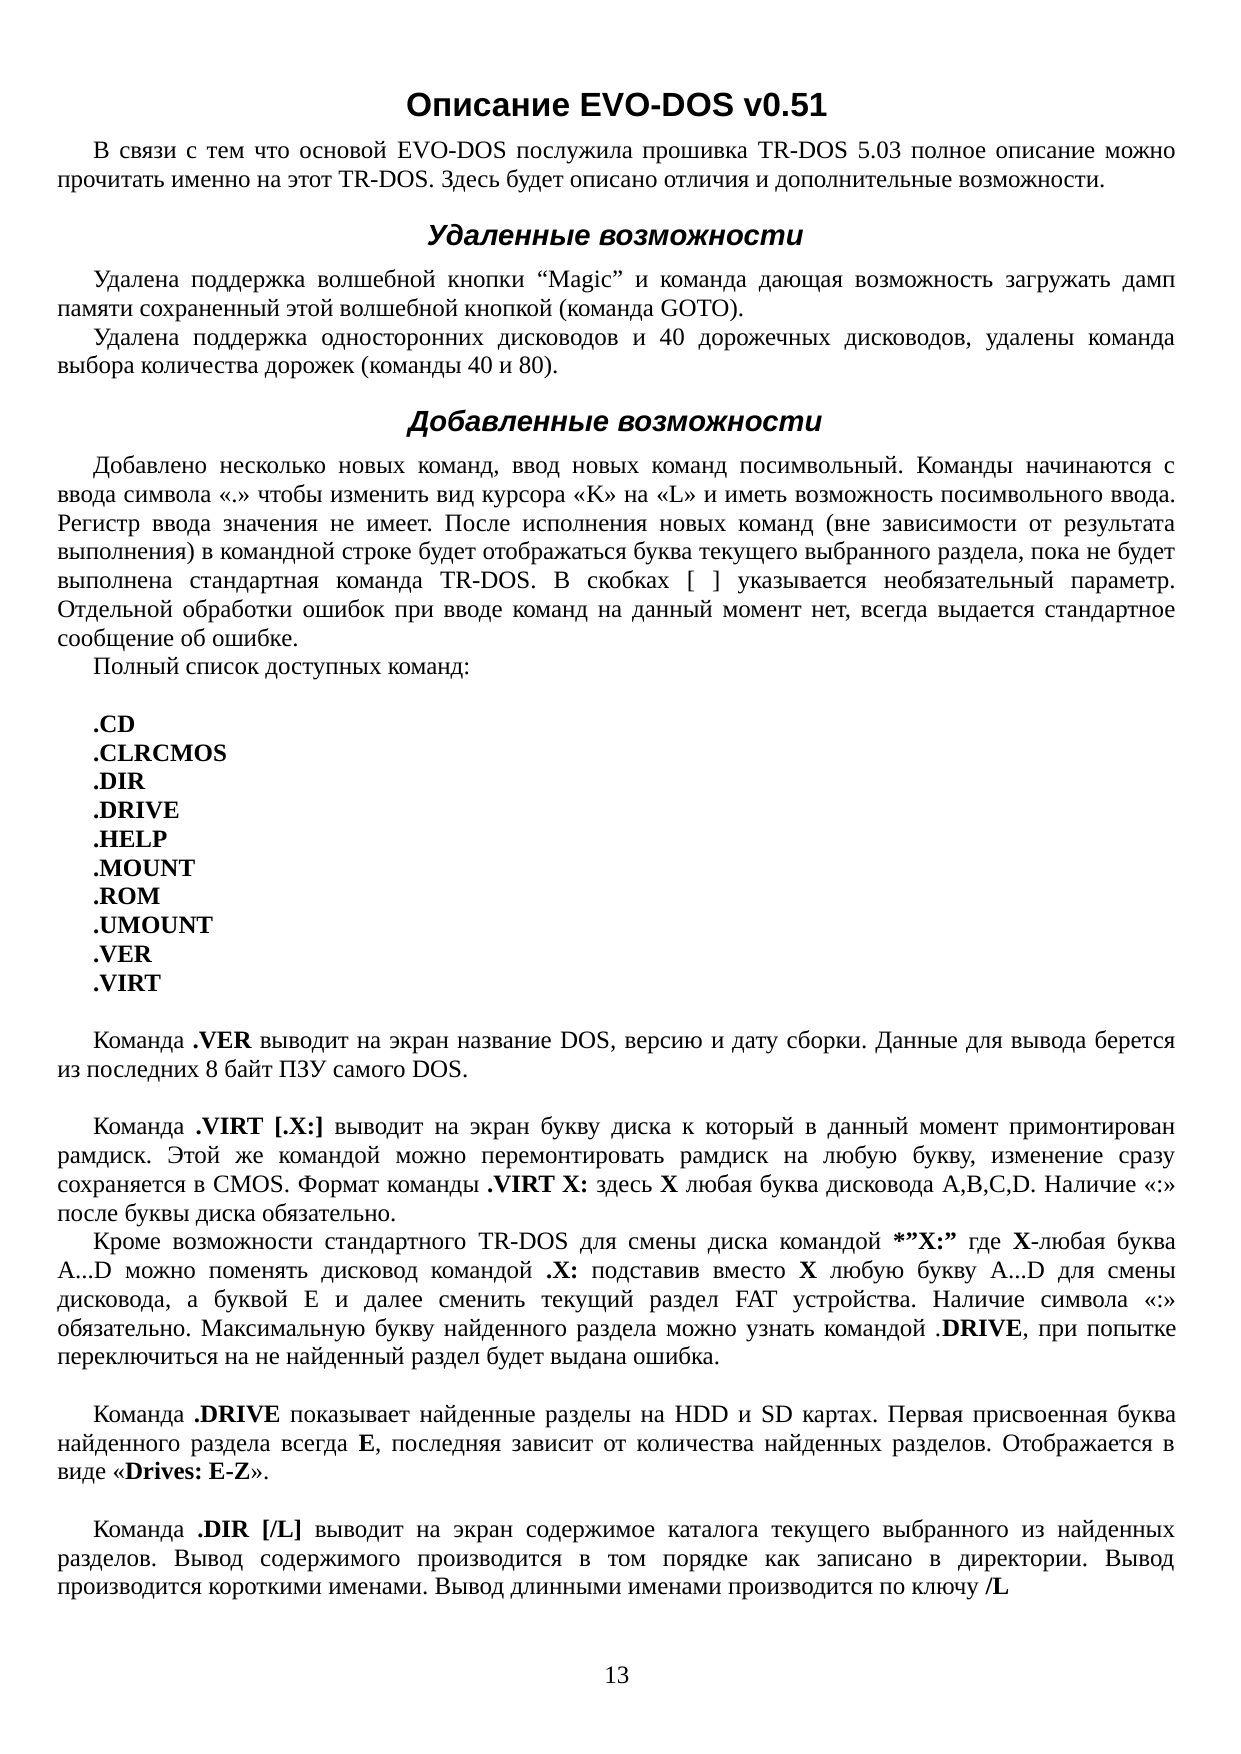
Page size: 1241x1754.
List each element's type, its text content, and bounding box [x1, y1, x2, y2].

text Кроме возможности стандартного TR-DOS для смены диска командой *”X:” где X-любая буква A...D можно поменять дисковод командой .X: подставив вместо X любую букву A...D для смены дисковода, а буквой E и далее сменить текущий раздел FAT устройства. Наличие символа «:» обязательно. Максимальную букву найденного раздела можно узнать командой .DRIVE, при попытке переключиться на не найденный раздел будет выдана ошибка. [57, 1226, 1176, 1370]
text .VIRT [57, 968, 1176, 996]
text .CD [57, 709, 1176, 738]
text Удалена поддержка волшебной кнопки “Magic” и команда дающая возможность загружать дамп памяти сохраненный этой волшебной кнопкой (команда GOTO). [57, 264, 1176, 322]
text .DIR [57, 766, 1176, 795]
text Команда .DRIVE показывает найденные разделы на HDD и SD картах. Первая присвоенная буква найденного раздела всегда E, последняя зависит от количества найденных разделов. Отображается в виде «Drives: E-Z». [57, 1399, 1176, 1485]
text .HELP [57, 824, 1176, 853]
subtitle Удаленные возможности [57, 218, 1176, 252]
text .MOUNT [57, 853, 1176, 881]
text Команда .VER выводит на экран название DOS, версию и дату сборки. Данные для вывода берется из последних 8 байт ПЗУ самого DOS. [57, 1025, 1176, 1083]
subtitle Описание EVO-DOS v0.51 [57, 84, 1176, 123]
text Удалена поддержка односторонних дисководов и 40 дорожечных дисководов, удалены команда выбора количества дорожек (команды 40 и 80). [57, 322, 1176, 379]
text Добавлено несколько новых команд, ввод новых команд посимвольный. Команды начинаются с ввода символа «.» чтобы изменить вид курсора «K» на «L» и иметь возможность посимвольного ввода. Регистр ввода значения не имеет. После исполнения новых команд (вне зависимости от результата выполнения) в командной строке будет отображаться буква текущего выбранного раздела, пока не будет выполнена стандартная команда TR-DOS. В скобках [ ] указывается необязательный параметр. Отдельной обработки ошибок при вводе команд на данный момент нет, всегда выдается стандартное сообщение об ошибке. [57, 450, 1176, 651]
text .CLRCMOS [57, 738, 1176, 766]
text В связи с тем что основой EVO-DOS послужила прошивка TR-DOS 5.03 полное описание можно прочитать именно на этот TR-DOS. Здесь будет описано отличия и дополнительные возможности. [57, 136, 1176, 193]
text .UMOUNT [57, 910, 1176, 939]
text Полный список доступных команд: [57, 651, 1176, 680]
text Команда .VIRT [.X:] выводит на экран букву диска к который в данный момент примонтирован рамдиск. Этой же командой можно перемонтировать рамдиск на любую букву, изменение сразу сохраняется в CMOS. Формат команды .VIRT X: здесь X любая буква дисковода A,B,C,D. Наличие «:» после буквы диска обязательно. [57, 1111, 1176, 1226]
text Команда .DIR [/L] выводит на экран содержимое каталога текущего выбранного из найденных разделов. Вывод содержимого производится в том порядке как записано в директории. Вывод производится короткими именами. Вывод длинными именами производится по ключу /L [57, 1514, 1176, 1600]
text .DRIVE [57, 795, 1176, 824]
text .ROM [57, 881, 1176, 910]
text .VER [57, 939, 1176, 968]
subtitle Добавленные возможности [57, 404, 1176, 438]
